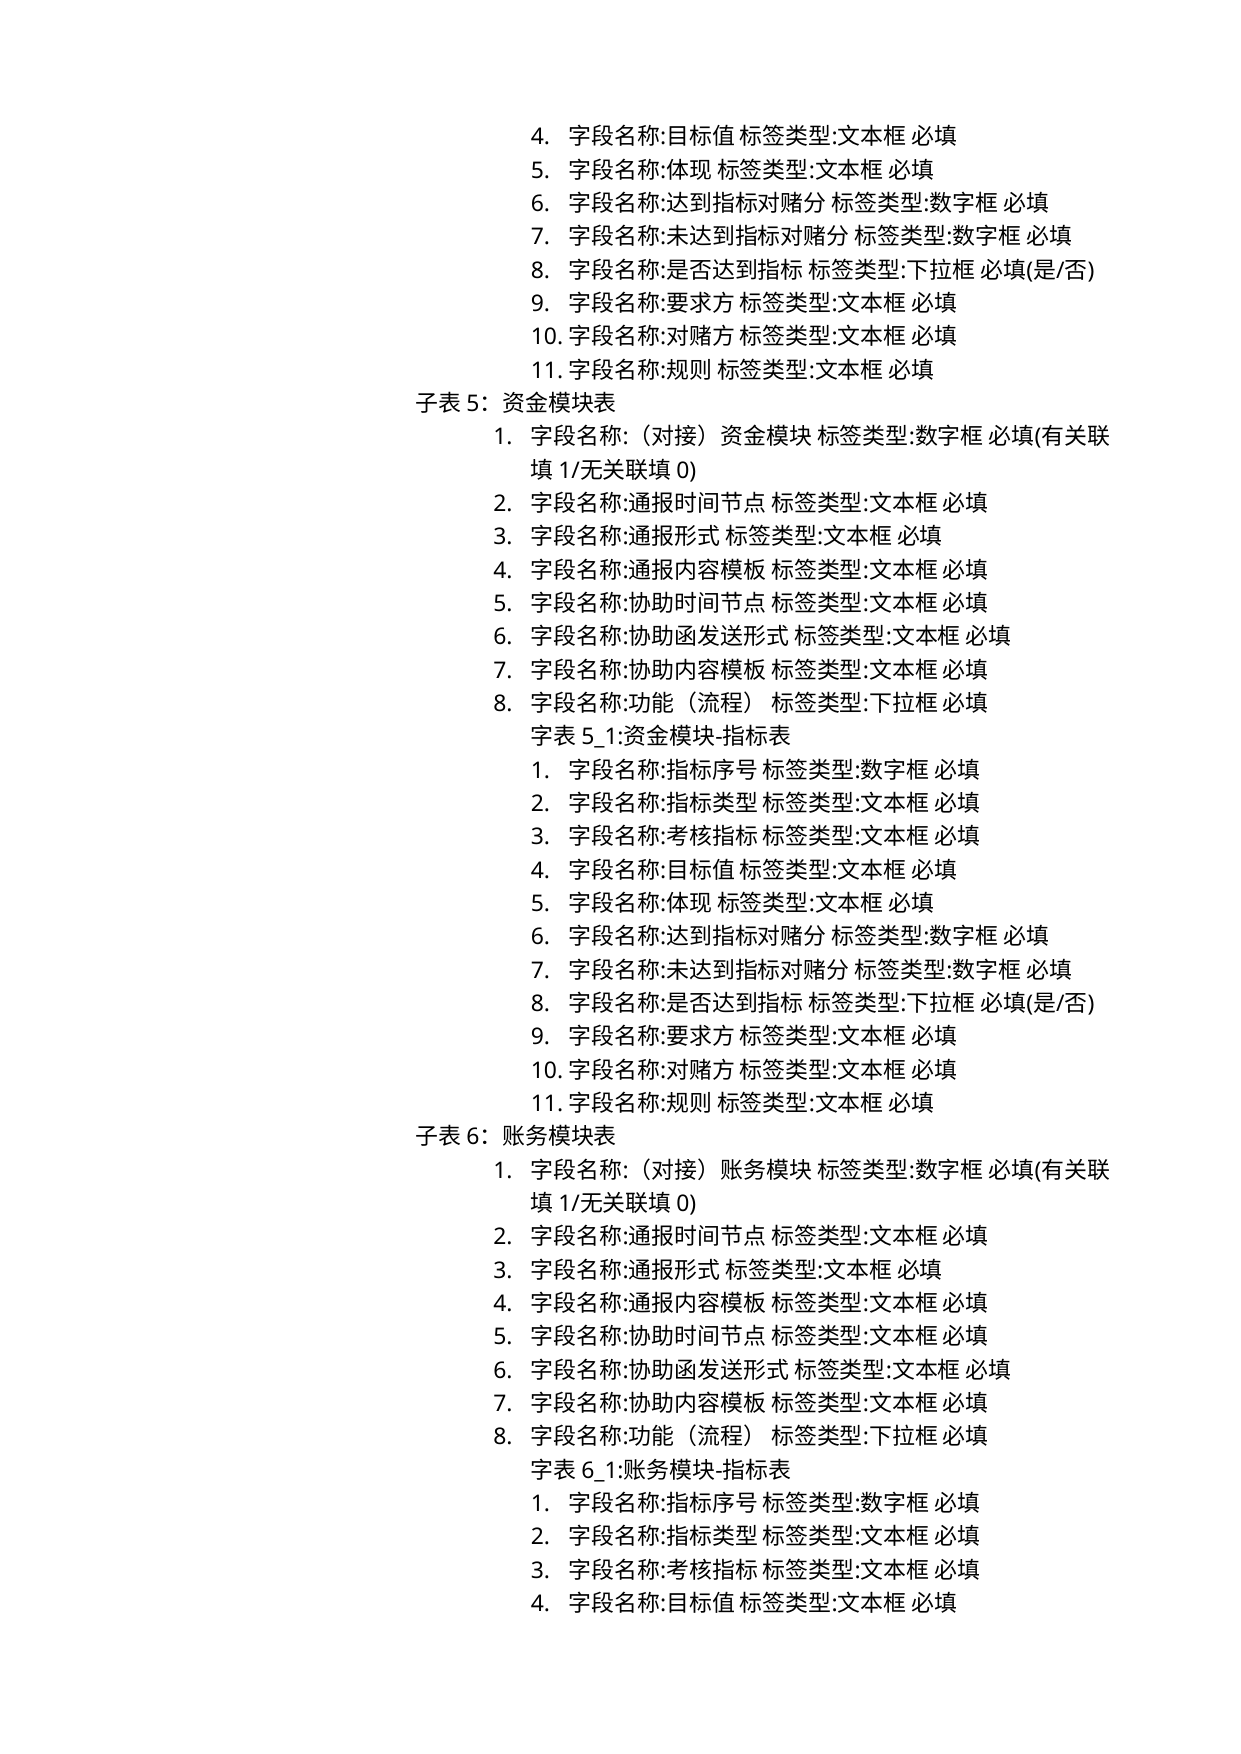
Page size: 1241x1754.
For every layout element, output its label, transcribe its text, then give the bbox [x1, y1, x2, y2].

list 字段名称:指标类型 标签类型:文本框 必填 [531, 785, 1122, 818]
list 字段名称:规则 标签类型:文本框 必填 [531, 1085, 1122, 1118]
list 字段名称:是否达到指标 标签类型:下拉框 必填(是/否) [531, 251, 1122, 285]
list 字段名称:协助时间节点 标签类型:文本框 必填 [493, 1318, 1122, 1351]
list 字段名称:通报形式 标签类型:文本框 必填 [493, 1251, 1122, 1285]
list 字段名称:体现 标签类型:文本框 必填 [531, 151, 1122, 185]
list 字段名称:通报形式 标签类型:文本框 必填 [493, 518, 1122, 551]
list 字段名称:对赌方 标签类型:文本框 必填 [531, 1051, 1122, 1085]
list 字段名称:协助函发送形式 标签类型:文本框 必填 [493, 618, 1122, 651]
list 字段名称:指标序号 标签类型:数字框 必填 [531, 751, 1122, 785]
list 字段名称:是否达到指标 标签类型:下拉框 必填(是/否) [531, 985, 1122, 1018]
list 字段名称:要求方 标签类型:文本框 必填 [531, 285, 1122, 318]
list 字段名称:未达到指标对赌分 标签类型:数字框 必填 [531, 951, 1122, 985]
list 字段名称:要求方 标签类型:文本框 必填 [531, 1018, 1122, 1051]
list 字段名称:通报时间节点 标签类型:文本框 必填 [493, 485, 1122, 518]
list 字段名称:功能（流程） 标签类型:下拉框 必填 [493, 685, 1122, 718]
list 字段名称:考核指标 标签类型:文本框 必填 [531, 818, 1122, 851]
list 字段名称:目标值 标签类型:文本框 必填 [531, 1585, 1122, 1618]
list 字段名称:目标值 标签类型:文本框 必填 [531, 851, 1122, 885]
list 字段名称:考核指标 标签类型:文本框 必填 [531, 1551, 1122, 1585]
list 字段名称:指标序号 标签类型:数字框 必填 [531, 1485, 1122, 1518]
list 字表5_1:资金模块-指标表 [493, 718, 1122, 751]
list 字段名称:（对接）资金模块 标签类型:数字框 必填(有关联填1/无关联填0) [493, 418, 1122, 485]
list 字段名称:达到指标对赌分 标签类型:数字框 必填 [531, 185, 1122, 218]
list 字段名称:协助时间节点 标签类型:文本框 必填 [493, 585, 1122, 618]
list 字段名称:指标类型 标签类型:文本框 必填 [531, 1518, 1122, 1551]
list 字段名称:通报内容模板 标签类型:文本框 必填 [493, 1285, 1122, 1318]
list 字段名称:协助内容模板 标签类型:文本框 必填 [493, 1385, 1122, 1418]
list 字段名称:（对接）账务模块 标签类型:数字框 必填(有关联填1/无关联填0) [493, 1151, 1122, 1218]
list 字段名称:对赌方 标签类型:文本框 必填 [531, 318, 1122, 351]
list 字段名称:通报内容模板 标签类型:文本框 必填 [493, 551, 1122, 585]
list 字表6_1:账务模块-指标表 [493, 1451, 1122, 1485]
list 字段名称:达到指标对赌分 标签类型:数字框 必填 [531, 918, 1122, 951]
list 字段名称:目标值 标签类型:文本框 必填 [531, 118, 1122, 151]
list 字段名称:协助内容模板 标签类型:文本框 必填 [493, 651, 1122, 685]
text 子表6：账务模块表 [118, 1118, 1122, 1151]
text 子表5：资金模块表 [118, 385, 1122, 418]
list 字段名称:体现 标签类型:文本框 必填 [531, 885, 1122, 918]
list 字段名称:通报时间节点 标签类型:文本框 必填 [493, 1218, 1122, 1251]
list 字段名称:功能（流程） 标签类型:下拉框 必填 [493, 1418, 1122, 1451]
list 字段名称:未达到指标对赌分 标签类型:数字框 必填 [531, 218, 1122, 251]
list 字段名称:规则 标签类型:文本框 必填 [531, 351, 1122, 385]
list 字段名称:协助函发送形式 标签类型:文本框 必填 [493, 1351, 1122, 1385]
